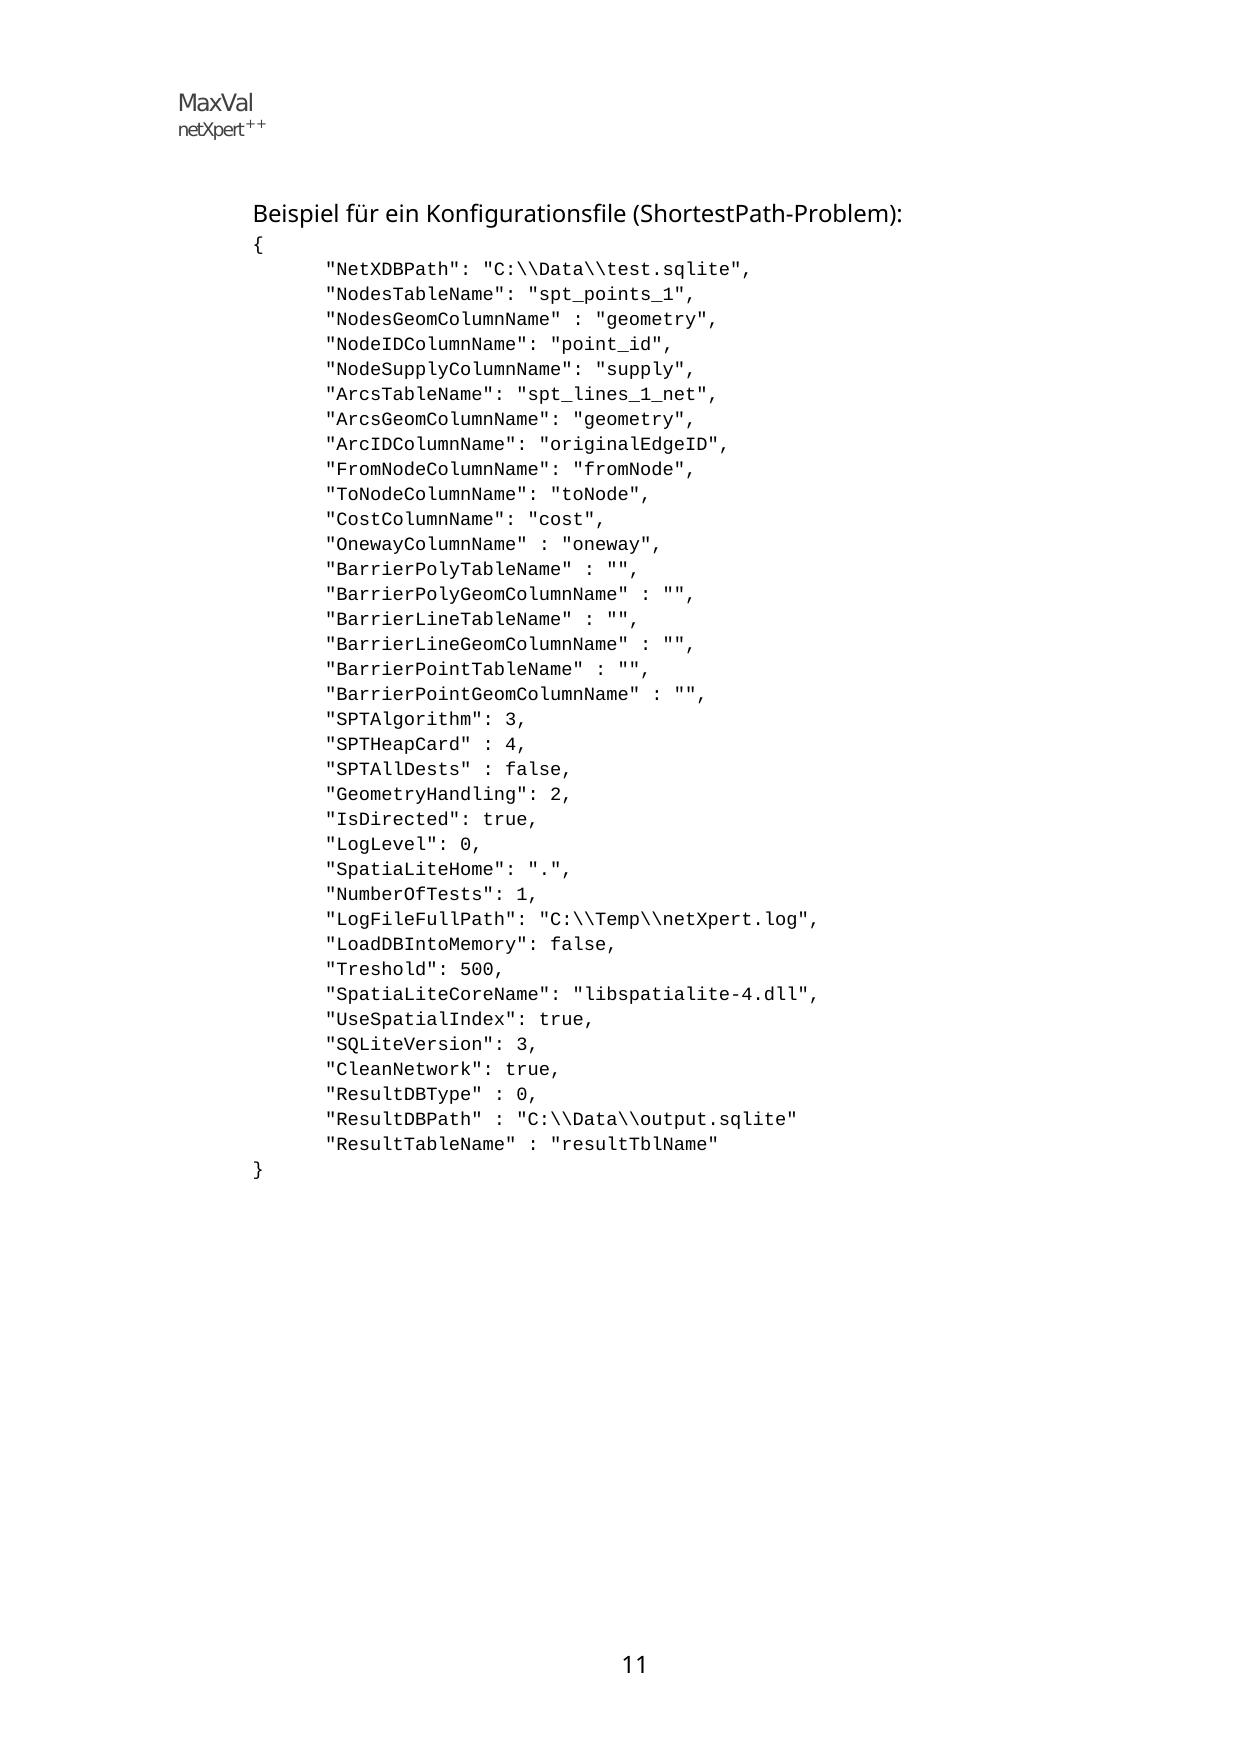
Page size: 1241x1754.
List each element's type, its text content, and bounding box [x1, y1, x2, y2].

list "LogLevel": 0, [252, 835, 1092, 856]
list "SPTHeapCard" : 4, [252, 735, 1092, 756]
list { [252, 235, 1092, 256]
list "FromNodeColumnName": "fromNode", [252, 460, 1092, 481]
list "BarrierPolyGeomColumnName" : "", [252, 585, 1092, 606]
list "ResultTableName" : "resultTblName" [252, 1135, 1092, 1156]
list "NodesGeomColumnName" : "geometry", [252, 310, 1092, 331]
list "UseSpatialIndex": true, [252, 1010, 1092, 1031]
list "ArcsTableName": "spt_lines_1_net", [252, 385, 1092, 406]
list "ResultDBType" : 0, [252, 1085, 1092, 1106]
list "CleanNetwork": true, [252, 1060, 1092, 1081]
list "ToNodeColumnName": "toNode", [252, 485, 1092, 506]
list "BarrierPolyTableName" : "", [252, 560, 1092, 581]
list "SPTAllDests" : false, [252, 760, 1092, 781]
list "CostColumnName": "cost", [252, 510, 1092, 531]
list "NetXDBPath": "C:\\Data\\test.sqlite", [252, 260, 1092, 281]
list "OnewayColumnName" : "oneway", [252, 535, 1092, 556]
list } [252, 1160, 1092, 1181]
list "ArcsGeomColumnName": "geometry", [252, 410, 1092, 431]
list "SpatiaLiteCoreName": "libspatialite-4.dll", [252, 985, 1092, 1006]
list "BarrierPointTableName" : "", [252, 660, 1092, 681]
list "IsDirected": true, [252, 810, 1092, 831]
list "LogFileFullPath": "C:\\Temp\\netXpert.log", [252, 910, 1092, 931]
list "SPTAlgorithm": 3, [252, 710, 1092, 731]
list Beispiel für ein Konfigurationsfile (ShortestPath-Problem): [252, 197, 1092, 229]
list "BarrierLineTableName" : "", [252, 610, 1092, 631]
list "BarrierPointGeomColumnName" : "", [252, 685, 1092, 706]
list "NodeSupplyColumnName": "supply", [252, 360, 1092, 381]
list "Treshold": 500, [252, 960, 1092, 981]
list "SpatiaLiteHome": ".", [252, 860, 1092, 881]
list "NodesTableName": "spt_points_1", [252, 285, 1092, 306]
list "BarrierLineGeomColumnName" : "", [252, 635, 1092, 656]
list "ResultDBPath" : "C:\\Data\\output.sqlite" [252, 1110, 1092, 1131]
list "SQLiteVersion": 3, [252, 1035, 1092, 1056]
list "NodeIDColumnName": "point_id", [252, 335, 1092, 356]
list "ArcIDColumnName": "originalEdgeID", [252, 435, 1092, 456]
list "NumberOfTests": 1, [252, 885, 1092, 906]
list "GeometryHandling": 2, [252, 785, 1092, 806]
list "LoadDBIntoMemory": false, [252, 935, 1092, 956]
